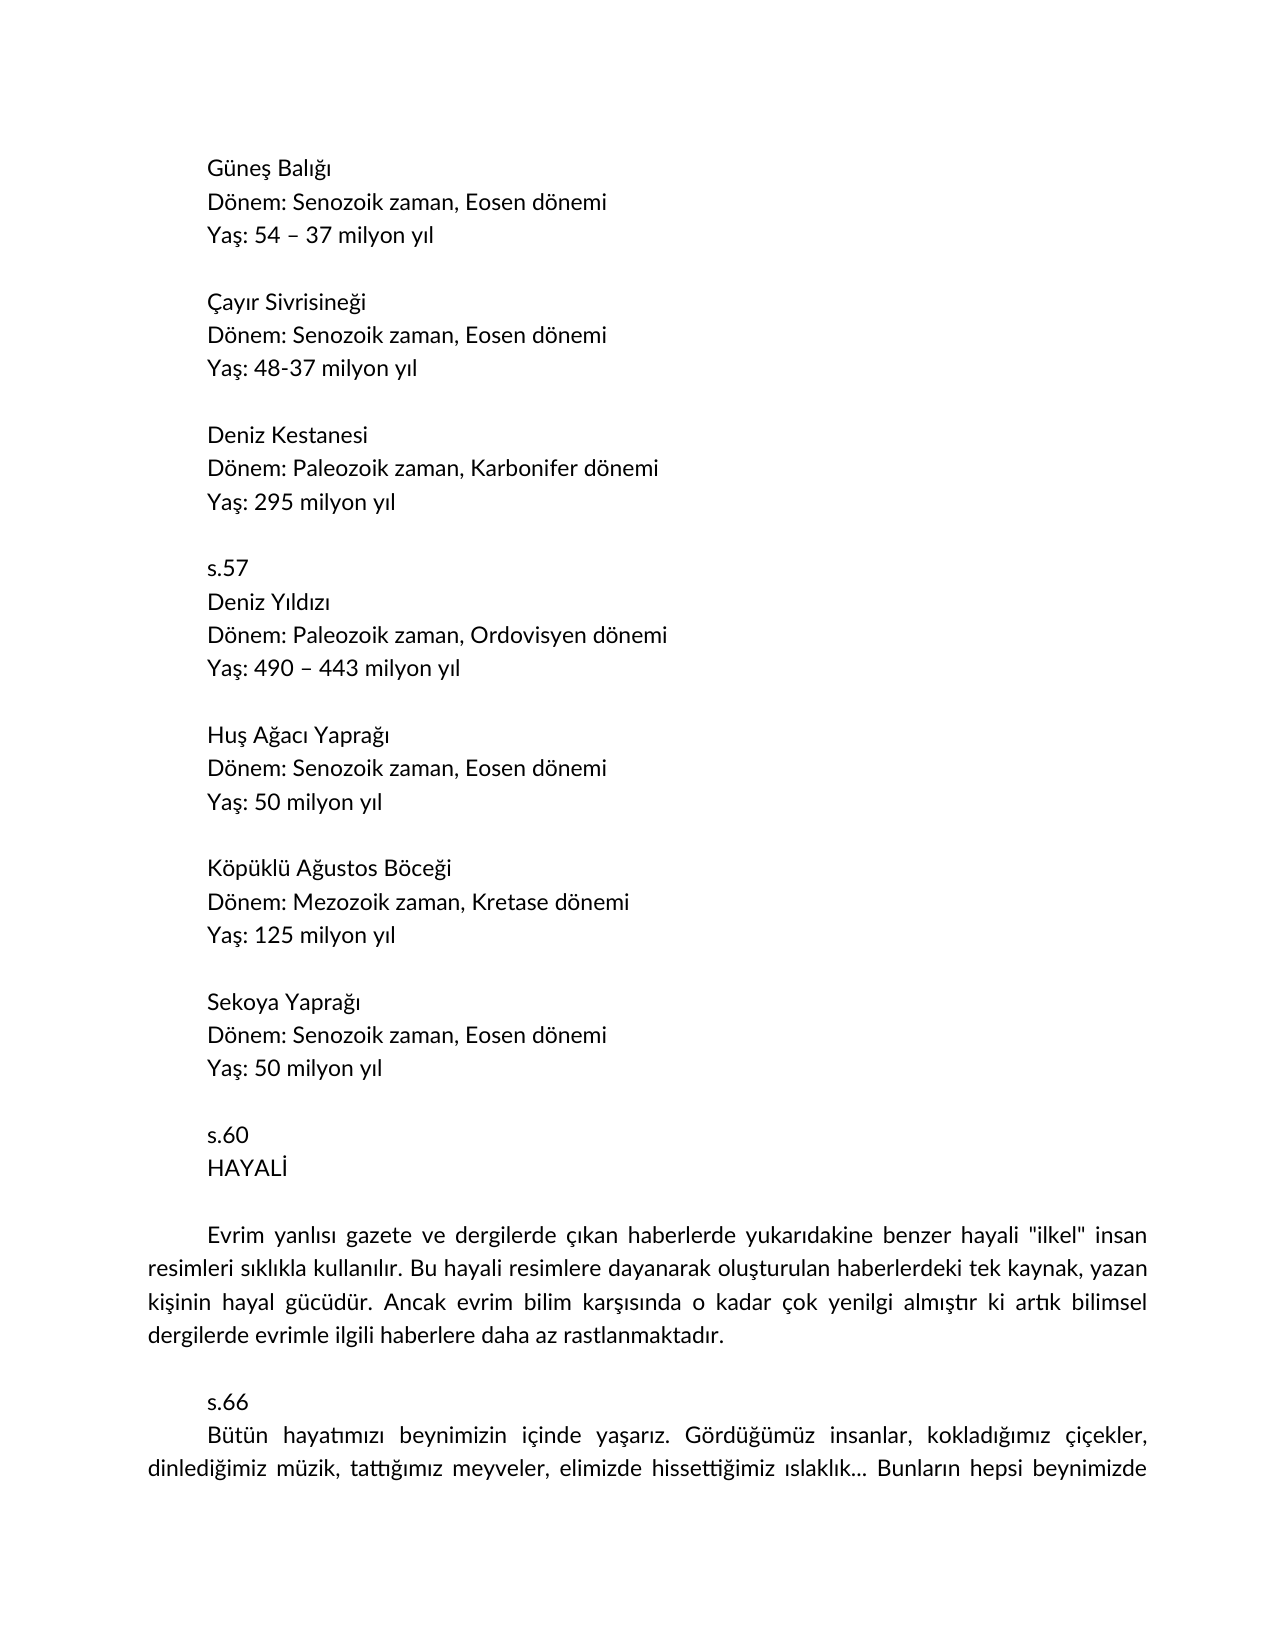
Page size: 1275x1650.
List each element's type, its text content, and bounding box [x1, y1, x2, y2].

text Yaş: 295 milyon yıl [148, 483, 1149, 517]
text Dönem: Senozoik zaman, Eosen dönemi [148, 750, 1149, 783]
text Yaş: 50 milyon yıl [148, 1050, 1149, 1083]
text Yaş: 490 – 443 milyon yıl [148, 650, 1149, 683]
text Köpüklü Ağustos Böceği [148, 850, 1149, 883]
text Dönem: Senozoik zaman, Eosen dönemi [148, 1017, 1149, 1050]
text Deniz Kestanesi [148, 417, 1149, 450]
text s.60 [148, 1117, 1149, 1150]
text Dönem: Paleozoik zaman, Karbonifer dönemi [148, 450, 1149, 483]
text Dönem: Senozoik zaman, Eosen dönemi [148, 317, 1149, 350]
text Bütün hayatımızı beynimizin içinde yaşarız. Gördüğümüz insanlar, kokladığımız çiçekler, dinlediğimiz müzik, tattığımız meyveler, elimizde hissettiğimiz ıslaklık... Bunların hepsi beynimizde [148, 1417, 1149, 1483]
text Güneş Balığı [148, 150, 1149, 183]
text Yaş: 50 milyon yıl [148, 783, 1149, 817]
text Yaş: 48-37 milyon yıl [148, 350, 1149, 383]
text Yaş: 54 – 37 milyon yıl [148, 217, 1149, 250]
text Dönem: Senozoik zaman, Eosen dönemi [148, 183, 1149, 217]
text Dönem: Mezozoik zaman, Kretase dönemi [148, 883, 1149, 917]
text Deniz Yıldızı [148, 583, 1149, 617]
text Çayır Sivrisineği [148, 283, 1149, 317]
text s.57 [148, 550, 1149, 583]
text Huş Ağacı Yaprağı [148, 717, 1149, 750]
text Dönem: Paleozoik zaman, Ordovisyen dönemi [148, 617, 1149, 650]
text s.66 [148, 1383, 1149, 1417]
text Sekoya Yaprağı [148, 983, 1149, 1017]
text Evrim yanlısı gazete ve dergilerde çıkan haberlerde yukarıdakine benzer hayali "ilkel" insan resimleri sıklıkla kullanılır. Bu hayali resimlere dayanarak oluşturulan haberlerdeki tek kaynak, yazan kişinin hayal gücüdür. Ancak evrim bilim karşısında o kadar çok yenilgi almıştır ki artık bilimsel dergilerde evrimle ilgili haberlere daha az rastlanmaktadır. [148, 1217, 1149, 1350]
text HAYALİ [148, 1150, 1149, 1183]
text Yaş: 125 milyon yıl [148, 917, 1149, 950]
